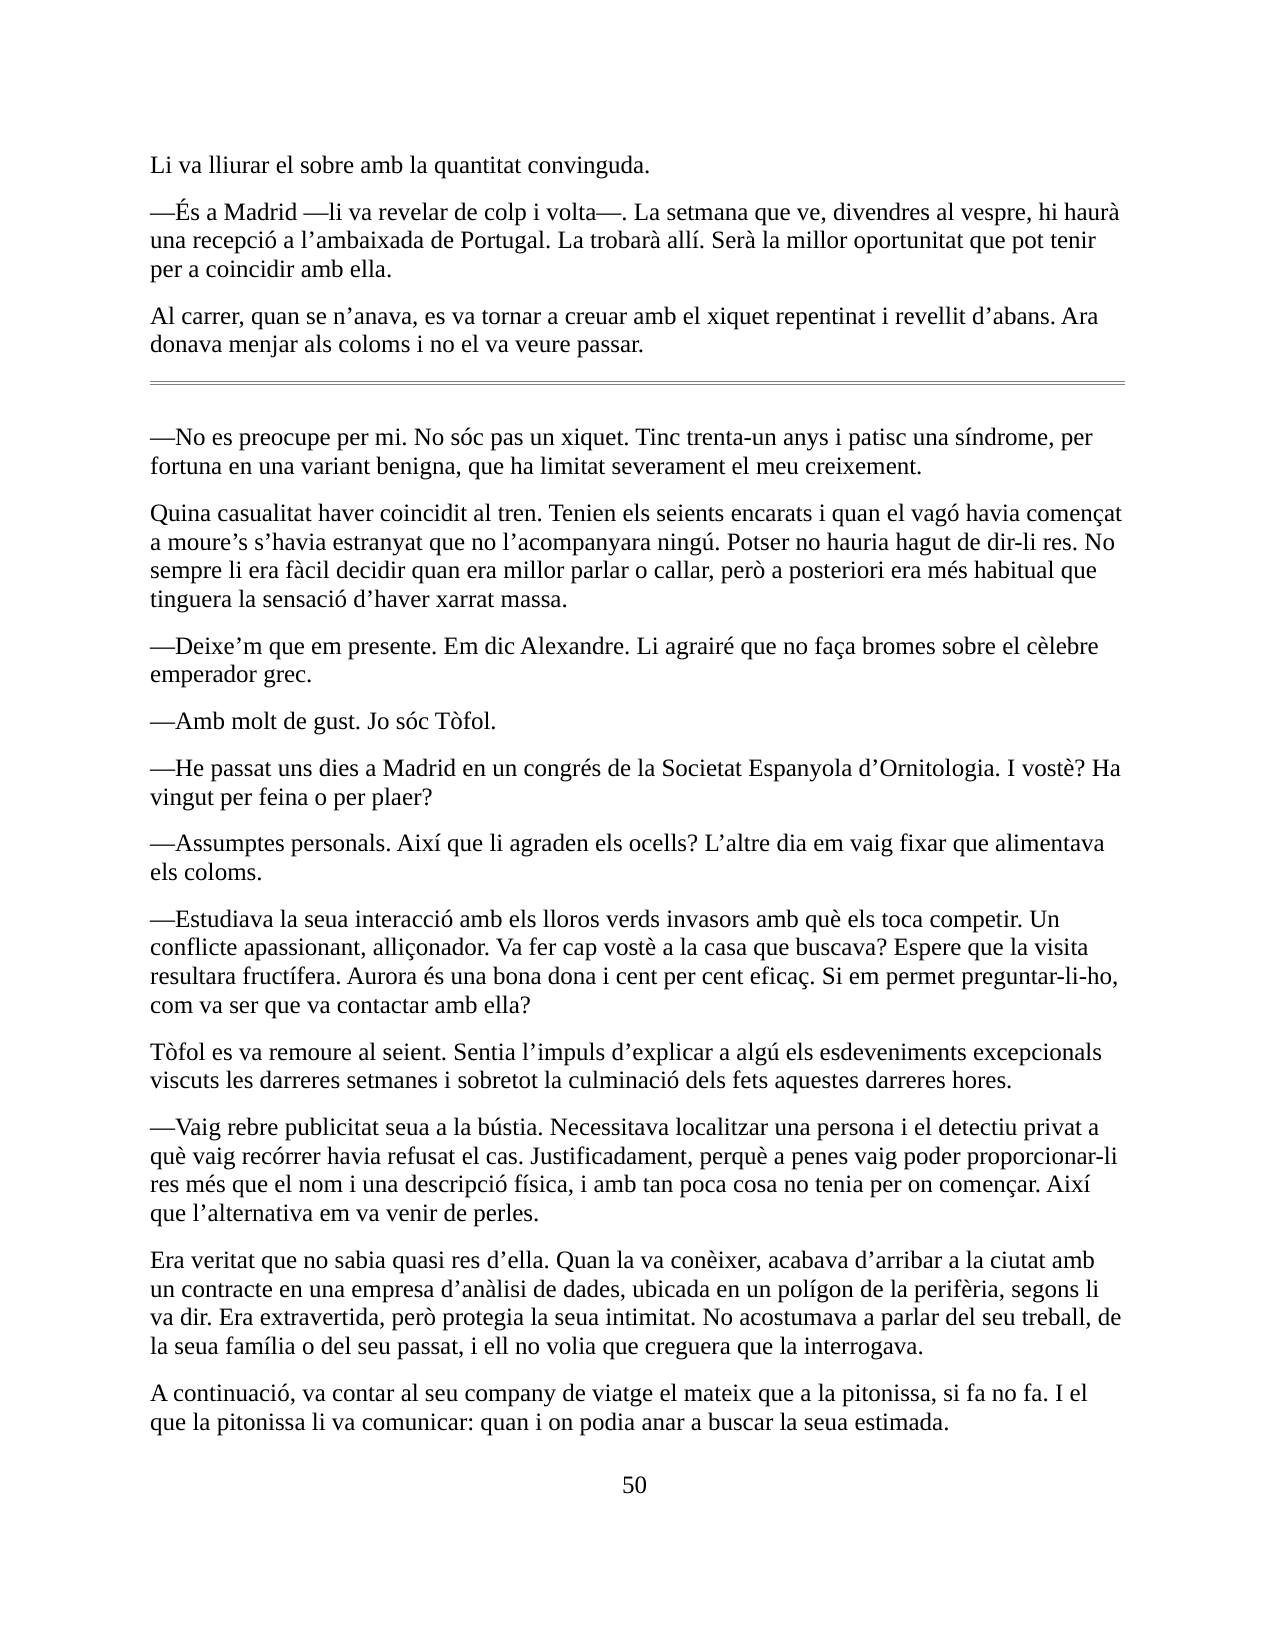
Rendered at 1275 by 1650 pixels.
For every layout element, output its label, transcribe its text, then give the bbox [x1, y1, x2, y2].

text Tòfol es va remoure al seient. Sentia l’impuls d’explicar a algú els esdeveniments excepcionals viscuts les darreres setmanes i sobretot la culminació dels fets aquestes darreres hores. [150, 1037, 1125, 1094]
text A continuació, va contar al seu company de viatge el mateix que a la pitonissa, si fa no fa. I el que la pitonissa li va comunicar: quan i on podia anar a buscar la seua estimada. [150, 1378, 1125, 1435]
text —Deixe’m que em presente. Em dic Alexandre. Li agrairé que no faça bromes sobre el cèlebre emperador grec. [150, 631, 1125, 688]
text —He passat uns dies a Madrid en un congrés de la Societat Espanyola d’Ornitologia. I vostè? Ha vingut per feina o per plaer? [150, 753, 1125, 810]
text —Assumptes personals. Així que li agraden els ocells? L’altre dia em vaig fixar que alimentava els coloms. [150, 828, 1125, 886]
text —Estudiava la seua interacció amb els lloros verds invasors amb què els toca competir. Un conflicte apassionant, alliçonador. Va fer cap vostè a la casa que buscava? Espere que la visita resultara fructífera. Aurora és una bona dona i cent per cent eficaç. Si em permet preguntar-li-ho, com va ser que va contactar amb ella? [150, 904, 1125, 1019]
text —És a Madrid —li va revelar de colp i volta—. La setmana que ve, divendres al vespre, hi haurà una recepció a l’ambaixada de Portugal. La trobarà allí. Serà la millor oportunitat que pot tenir per a coincidir amb ella. [150, 197, 1125, 283]
text Al carrer, quan se n’anava, es va tornar a creuar amb el xiquet repentinat i revellit d’abans. Ara donava menjar als coloms i no el va veure passar. [150, 301, 1125, 358]
text Quina casualitat haver coincidit al tren. Tenien els seients encarats i quan el vagó havia començat a moure’s s’havia estranyat que no l’acompanyara ningú. Potser no hauria hagut de dir-li res. No sempre li era fàcil decidir quan era millor parlar o callar, però a posteriori era més habitual que tinguera la sensació d’haver xarrat massa. [150, 498, 1125, 613]
text Li va lliurar el sobre amb la quantitat convinguda. [150, 150, 1125, 179]
text —Vaig rebre publicitat seua a la bústia. Necessitava localitzar una persona i el detectiu privat a què vaig recórrer havia refusat el cas. Justificadament, perquè a penes vaig poder proporcionar-li res més que el nom i una descripció física, i amb tan poca cosa no tenia per on començar. Així que l’alternativa em va venir de perles. [150, 1112, 1125, 1227]
text —Amb molt de gust. Jo sóc Tòfol. [150, 706, 1125, 735]
text —No es preocupe per mi. No sóc pas un xiquet. Tinc trenta-un anys i patisc una síndrome, per fortuna en una variant benigna, que ha limitat severament el meu creixement. [150, 422, 1125, 480]
text Era veritat que no sabia quasi res d’ella. Quan la va conèixer, acabava d’arribar a la ciutat amb un contracte en una empresa d’anàlisi de dades, ubicada en un polígon de la perifèria, segons li va dir. Era extravertida, però protegia la seua intimitat. No acostumava a parlar del seu treball, de la seua família o del seu passat, i ell no volia que creguera que la interrogava. [150, 1245, 1125, 1360]
